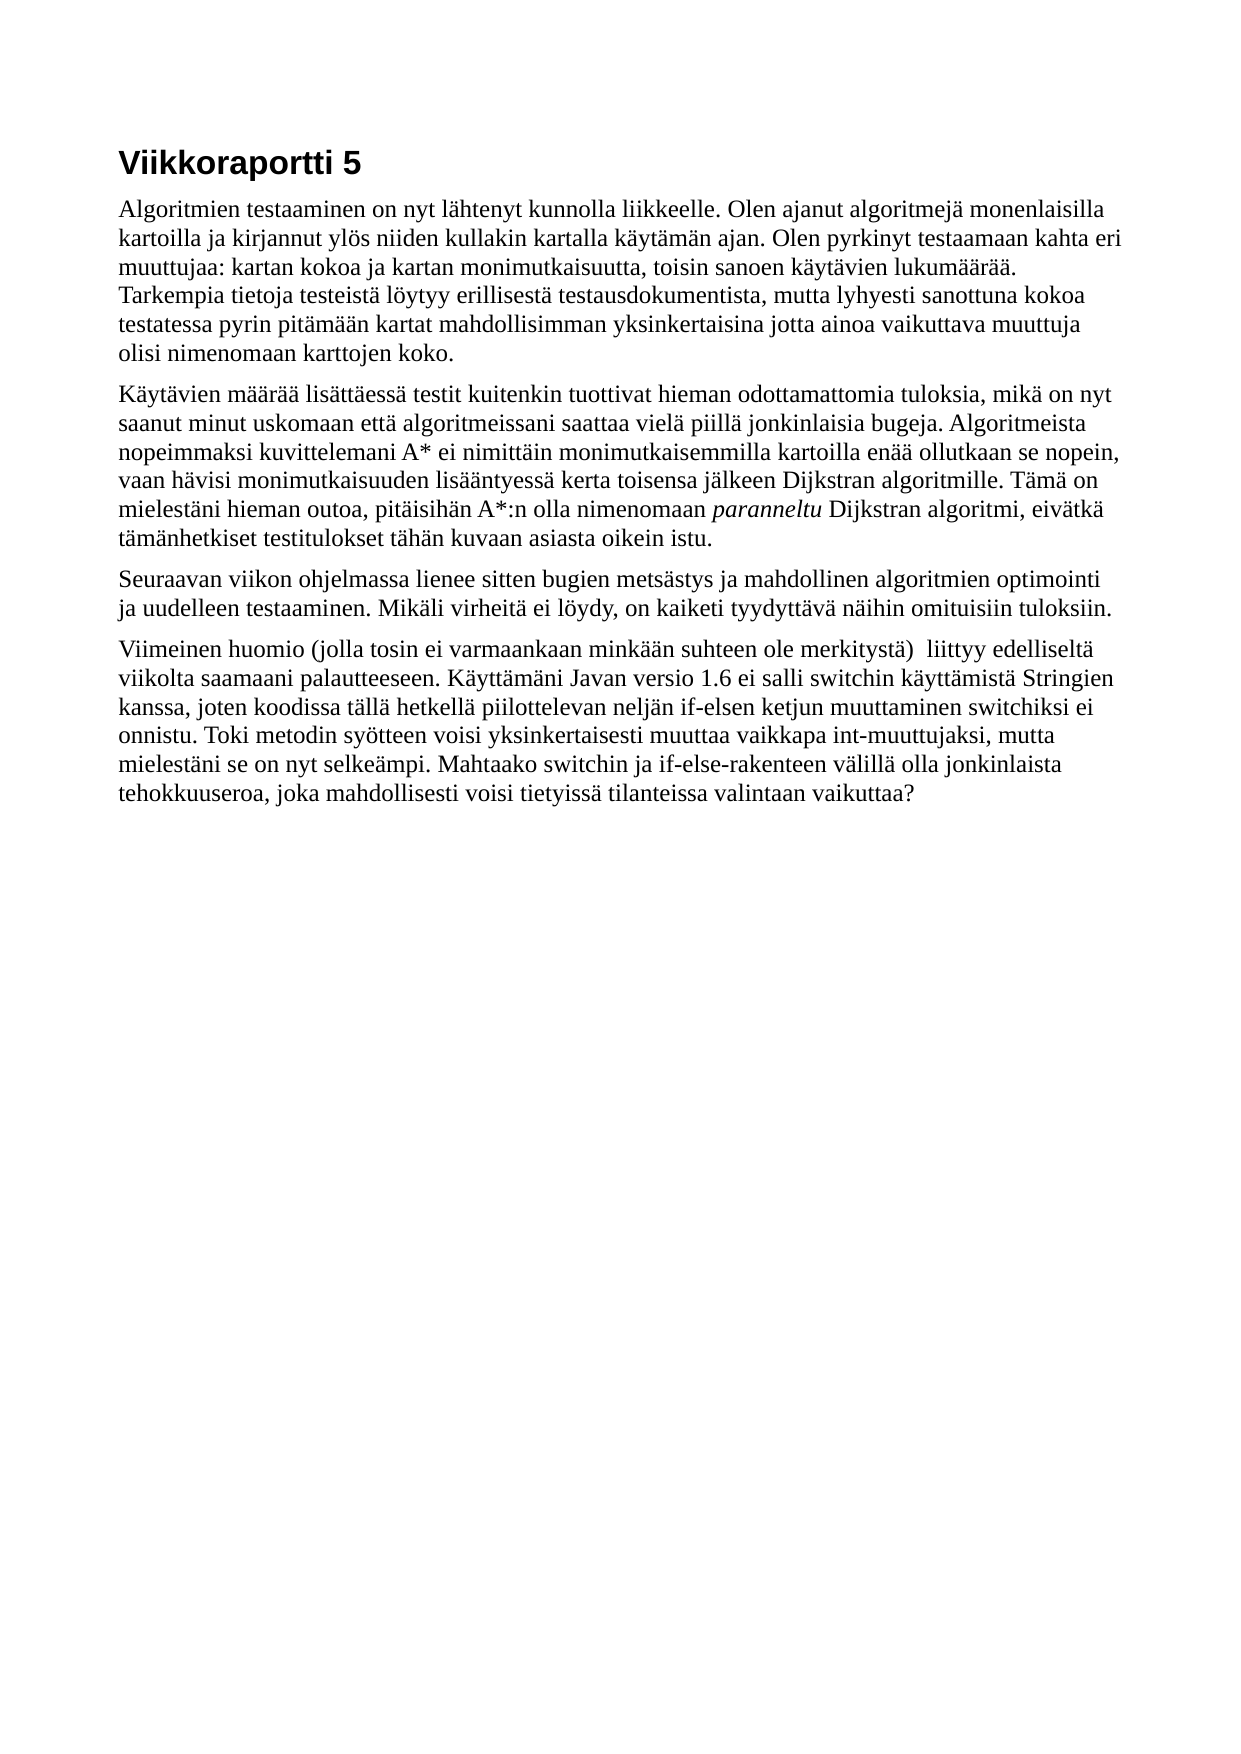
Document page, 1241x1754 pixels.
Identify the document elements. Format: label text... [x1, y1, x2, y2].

text Seuraavan viikon ohjelmassa lienee sitten bugien metsästys ja mahdollinen algoritmien optimointi ja uudelleen testaaminen. Mikäli virheitä ei löydy, on kaiketi tyydyttävä näihin omituisiin tuloksiin. [118, 564, 1122, 622]
subtitle Viikkoraportti 5 [118, 143, 1122, 182]
text Algoritmien testaaminen on nyt lähtenyt kunnolla liikkeelle. Olen ajanut algoritmejä monenlaisilla kartoilla ja kirjannut ylös niiden kullakin kartalla käytämän ajan. Olen pyrkinyt testaamaan kahta eri muuttujaa: kartan kokoa ja kartan monimutkaisuutta, toisin sanoen käytävien lukumäärää. Tarkempia tietoja testeistä löytyy erillisestä testausdokumentista, mutta lyhyesti sanottuna kokoa testatessa pyrin pitämään kartat mahdollisimman yksinkertaisina jotta ainoa vaikuttava muuttuja olisi nimenomaan karttojen koko. [118, 194, 1122, 367]
text Viimeinen huomio (jolla tosin ei varmaankaan minkään suhteen ole merkitystä) liittyy edelliseltä viikolta saamaani palautteeseen. Käyttämäni Javan versio 1.6 ei salli switchin käyttämistä Stringien kanssa, joten koodissa tällä hetkellä piilottelevan neljän if-elsen ketjun muuttaminen switchiksi ei onnistu. Toki metodin syötteen voisi yksinkertaisesti muuttaa vaikkapa int-muuttujaksi, mutta mielestäni se on nyt selkeämpi. Mahtaako switchin ja if-else-rakenteen välillä olla jonkinlaista tehokkuuseroa, joka mahdollisesti voisi tietyissä tilanteissa valintaan vaikuttaa? [118, 634, 1122, 807]
text Käytävien määrää lisättäessä testit kuitenkin tuottivat hieman odottamattomia tuloksia, mikä on nyt saanut minut uskomaan että algoritmeissani saattaa vielä piillä jonkinlaisia bugeja. Algoritmeista nopeimmaksi kuvittelemani A* ei nimittäin monimutkaisemmilla kartoilla enää ollutkaan se nopein, vaan hävisi monimutkaisuuden lisääntyessä kerta toisensa jälkeen Dijkstran algoritmille. Tämä on mielestäni hieman outoa, pitäisihän A*:n olla nimenomaan paranneltu Dijkstran algoritmi, eivätkä tämänhetkiset testitulokset tähän kuvaan asiasta oikein istu. [118, 379, 1122, 552]
